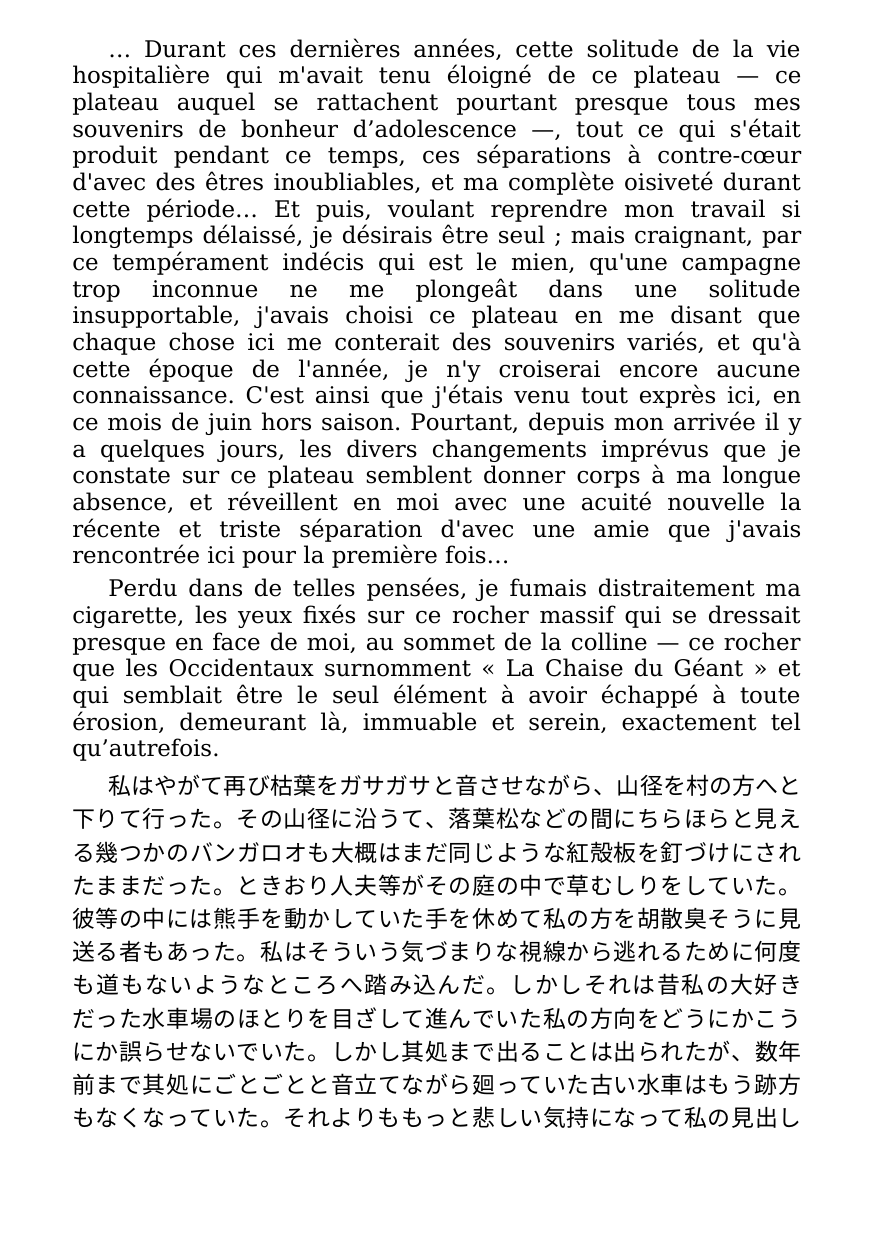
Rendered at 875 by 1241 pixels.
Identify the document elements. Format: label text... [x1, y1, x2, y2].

text 私はやがて再び枯葉をガサガサと音させながら、山径を村の方へと下りて行った。その山径に沿うて、落葉松などの間にちらほらと見える幾つかのバンガロオも大概はまだ同じような紅殻板を釘づけにされたままだった。ときおり人夫等がその庭の中で草むしりをしていた。彼等の中には熊手を動かしていた手を休めて私の方を胡散臭そうに見送る者もあった。私はそういう気づまりな視線から逃れるために何度も道もないようなところへ踏み込んだ。しかしそれは昔私の大好きだった水車場のほとりを目ざして進んでいた私の方向をどうにかこうにか誤らせないでいた。しかし其処まで出ることは出られたが、数年前まで其処にごとごとと音立てながら廻っていた古い水車はもう跡方もなくなっていた。それよりももっと悲しい気持になって私の見出し [72, 768, 802, 1133]
text … Durant ces dernières années, cette solitude de la vie hospitalière qui m'avait tenu éloigné de ce plateau — ce plateau auquel se rattachent pourtant presque tous mes souvenirs de bonheur d’adolescence —, tout ce qui s'était produit pendant ce temps, ces séparations à contre-cœur d'avec des êtres inoubliables, et ma complète oisiveté durant cette période… Et puis, voulant reprendre mon travail si longtemps délaissé, je désirais être seul ; mais craignant, par ce tempérament indécis qui est le mien, qu'une campagne trop inconnue ne me plongeât dans une solitude insupportable, j'avais choisi ce plateau en me disant que chaque chose ici me conterait des souvenirs variés, et qu'à cette époque de l'année, je n'y croiserai encore aucune connaissance. C'est ainsi que j'étais venu tout exprès ici, en ce mois de juin hors saison. Pourtant, depuis mon arrivée il y a quelques jours, les divers changements imprévus que je constate sur ce plateau semblent donner corps à ma longue absence, et réveillent en moi avec une acuité nouvelle la récente et triste séparation d'avec une amie que j'avais rencontrée ici pour la première fois… [72, 36, 802, 569]
text Perdu dans de telles pensées, je fumais distraitement ma cigarette, les yeux fixés sur ce rocher massif qui se dressait presque en face de moi, au sommet de la colline — ce rocher que les Occidentaux surnomment « La Chaise du Géant » et qui semblait être le seul élément à avoir échappé à toute érosion, demeurant là, immuable et serein, exactement tel qu’autrefois. [72, 575, 802, 762]
